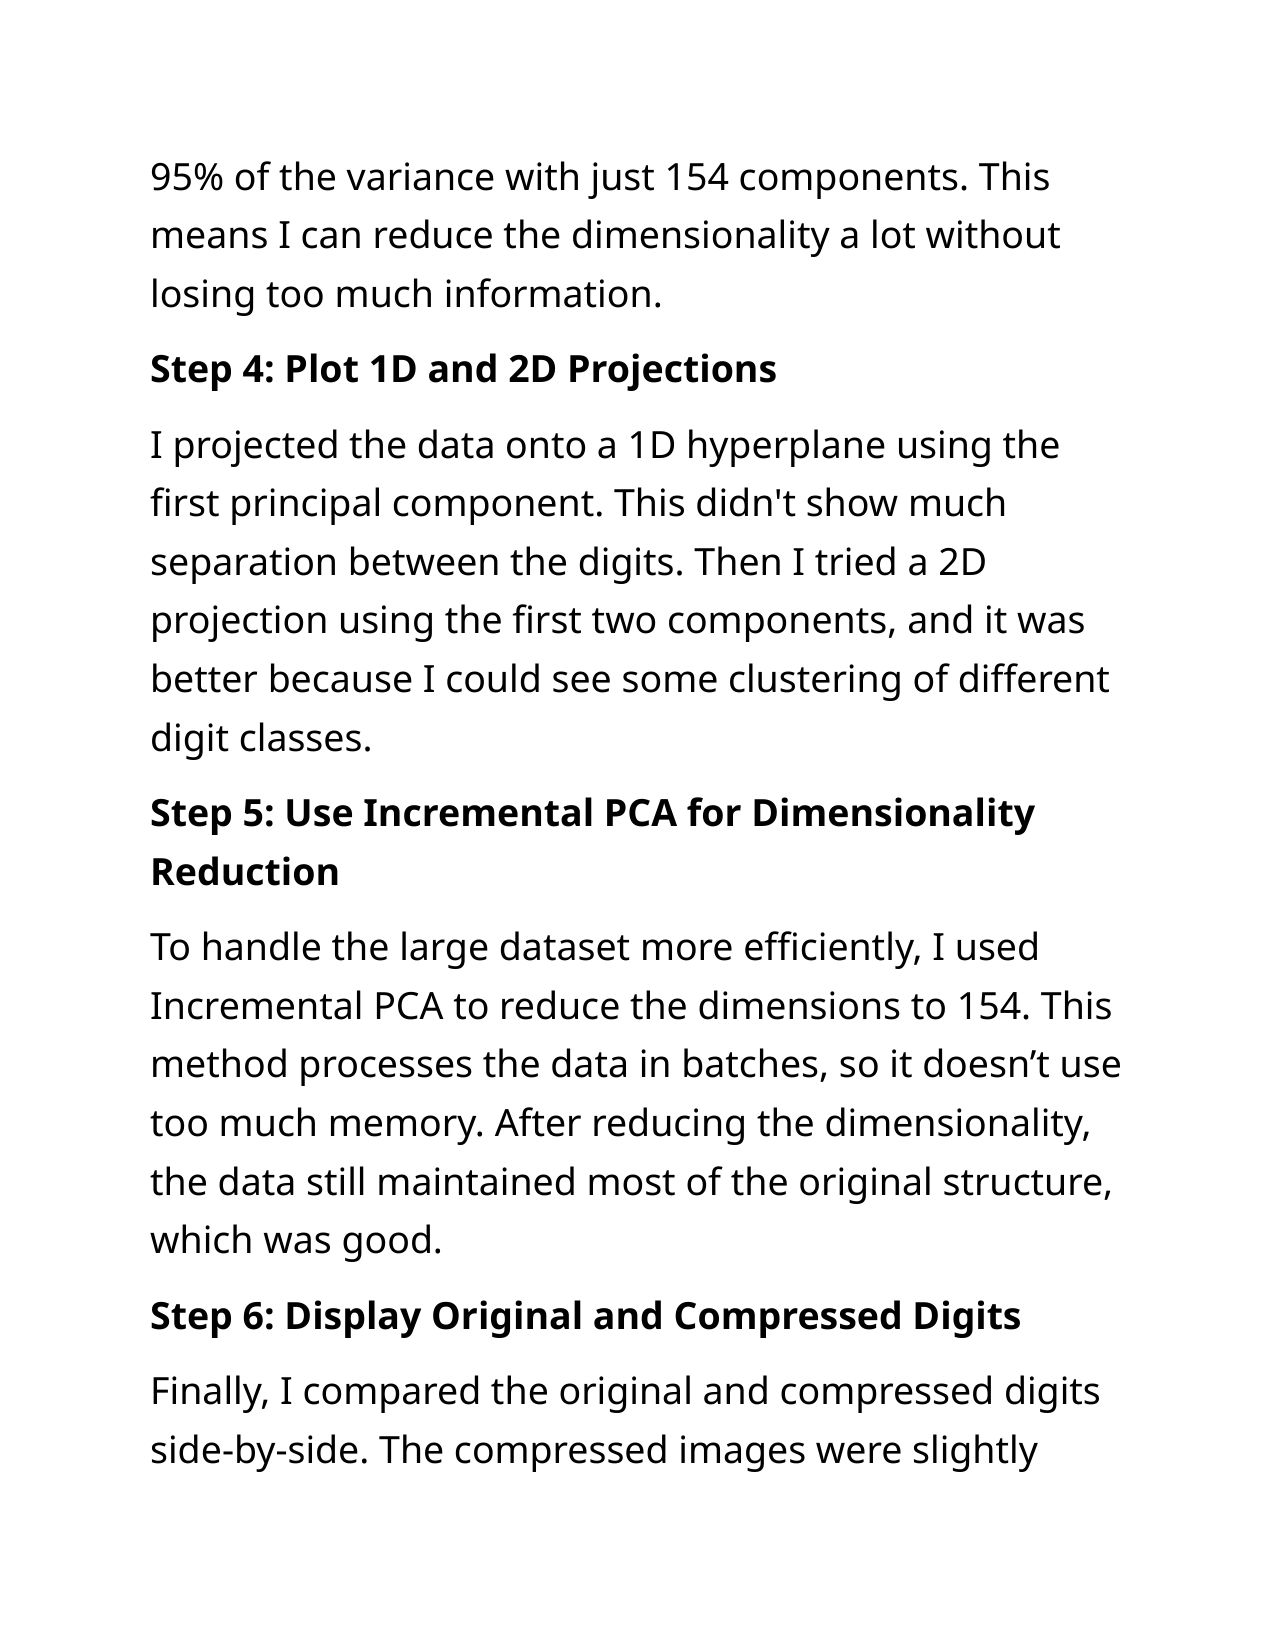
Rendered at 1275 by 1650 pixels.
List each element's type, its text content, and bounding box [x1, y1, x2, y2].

text Step 4: Plot 1D and 2D Projections [150, 343, 1125, 394]
text I projected the data onto a 1D hyperplane using the first principal component. This didn't show much separation between the digits. Then I tried a 2D projection using the first two components, and it was better because I could see some clustering of different digit classes. [150, 418, 1125, 762]
text Step 5: Use Incremental PCA for Dimensionality Reduction [150, 786, 1125, 896]
text Finally, I compared the original and compressed digits side-by-side. The compressed images were slightly [150, 1364, 1125, 1474]
text To handle the large dataset more efficiently, I used Incremental PCA to reduce the dimensions to 154. This method processes the data in batches, so it doesn’t use too much memory. After reducing the dimensionality, the data still maintained most of the original structure, which was good. [150, 920, 1125, 1265]
text 95% of the variance with just 154 components. This means I can reduce the dimensionality a lot without losing too much information. [150, 150, 1125, 318]
text Step 6: Display Original and Compressed Digits [150, 1289, 1125, 1340]
